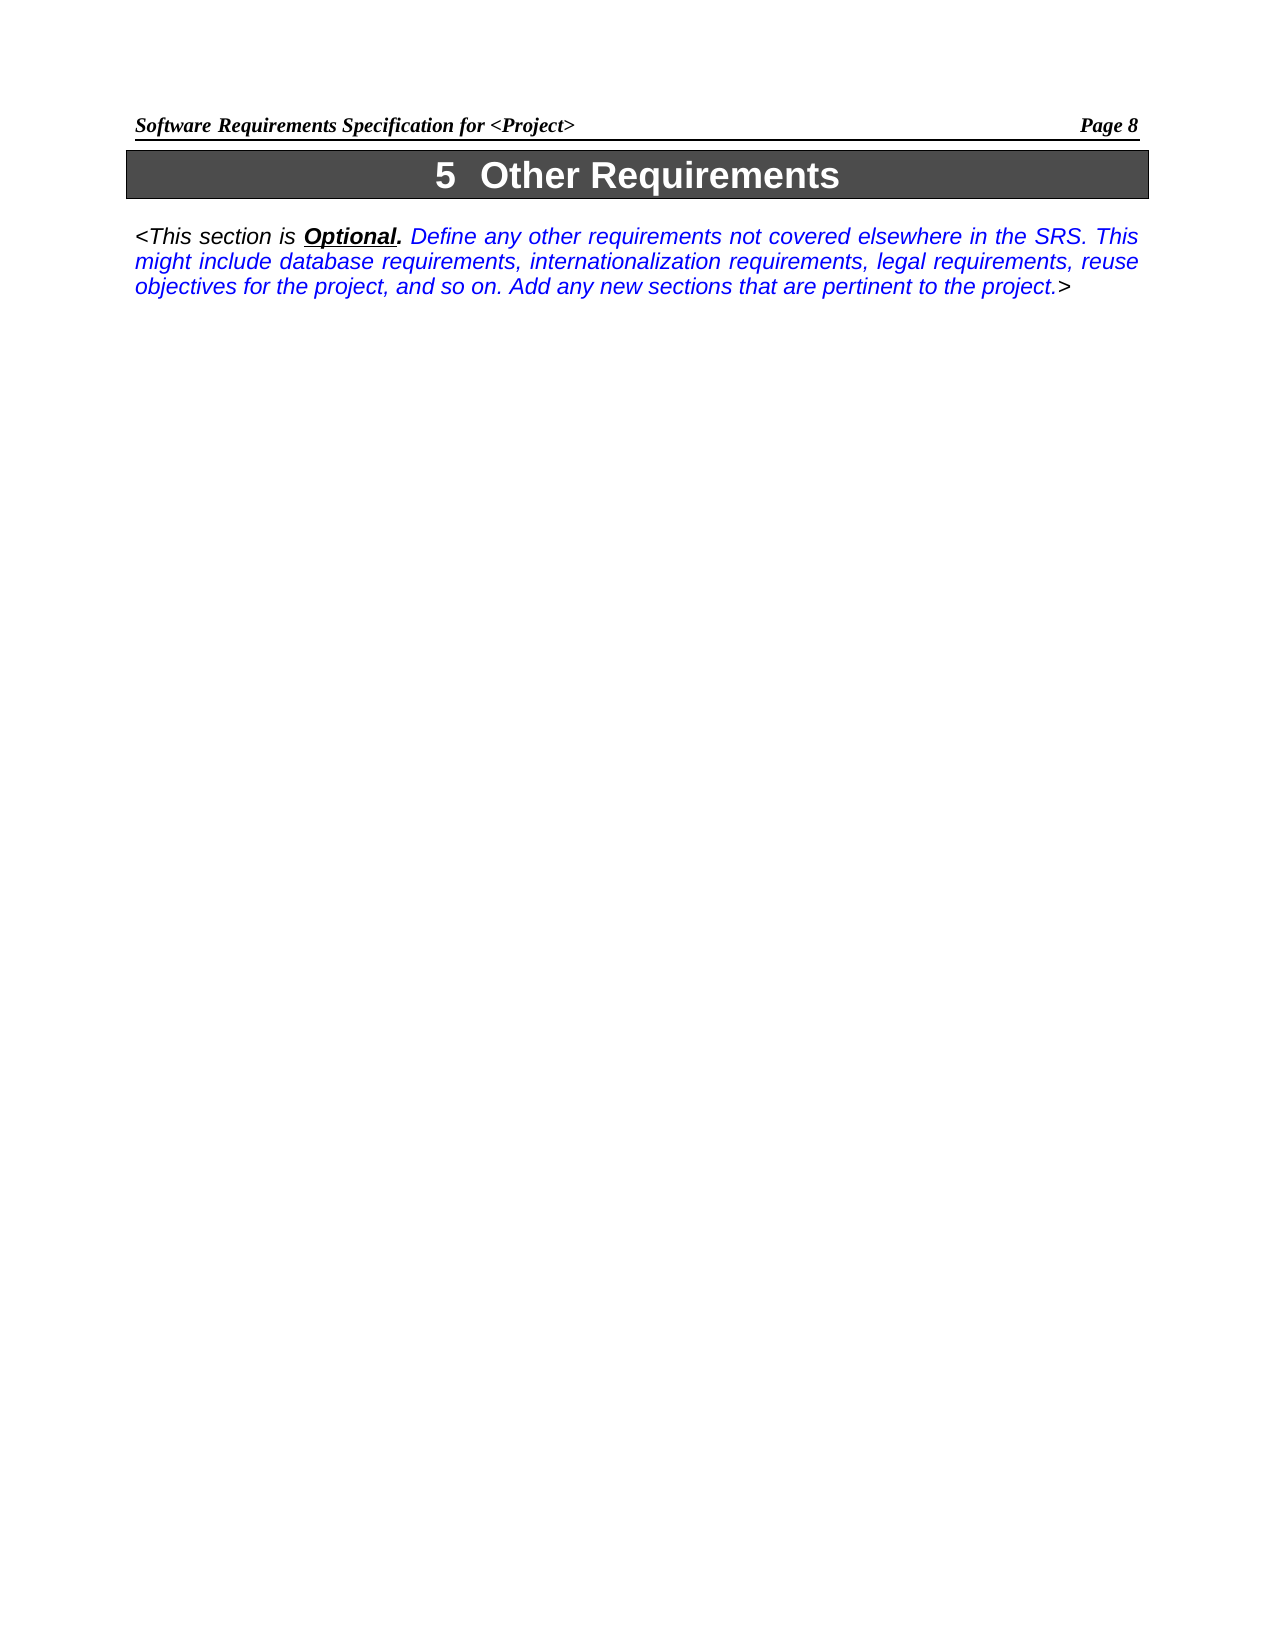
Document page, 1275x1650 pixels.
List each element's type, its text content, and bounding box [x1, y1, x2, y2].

subtitle Other Requirements [127, 151, 1148, 198]
text <This section is Optional. Define any other requirements not covered elsewhere in the SRS. This might include database requirements, internationalization requirements, legal requirements, reuse objectives for the project, and so on. Add any new sections that are pertinent to the project.> [135, 224, 1140, 299]
